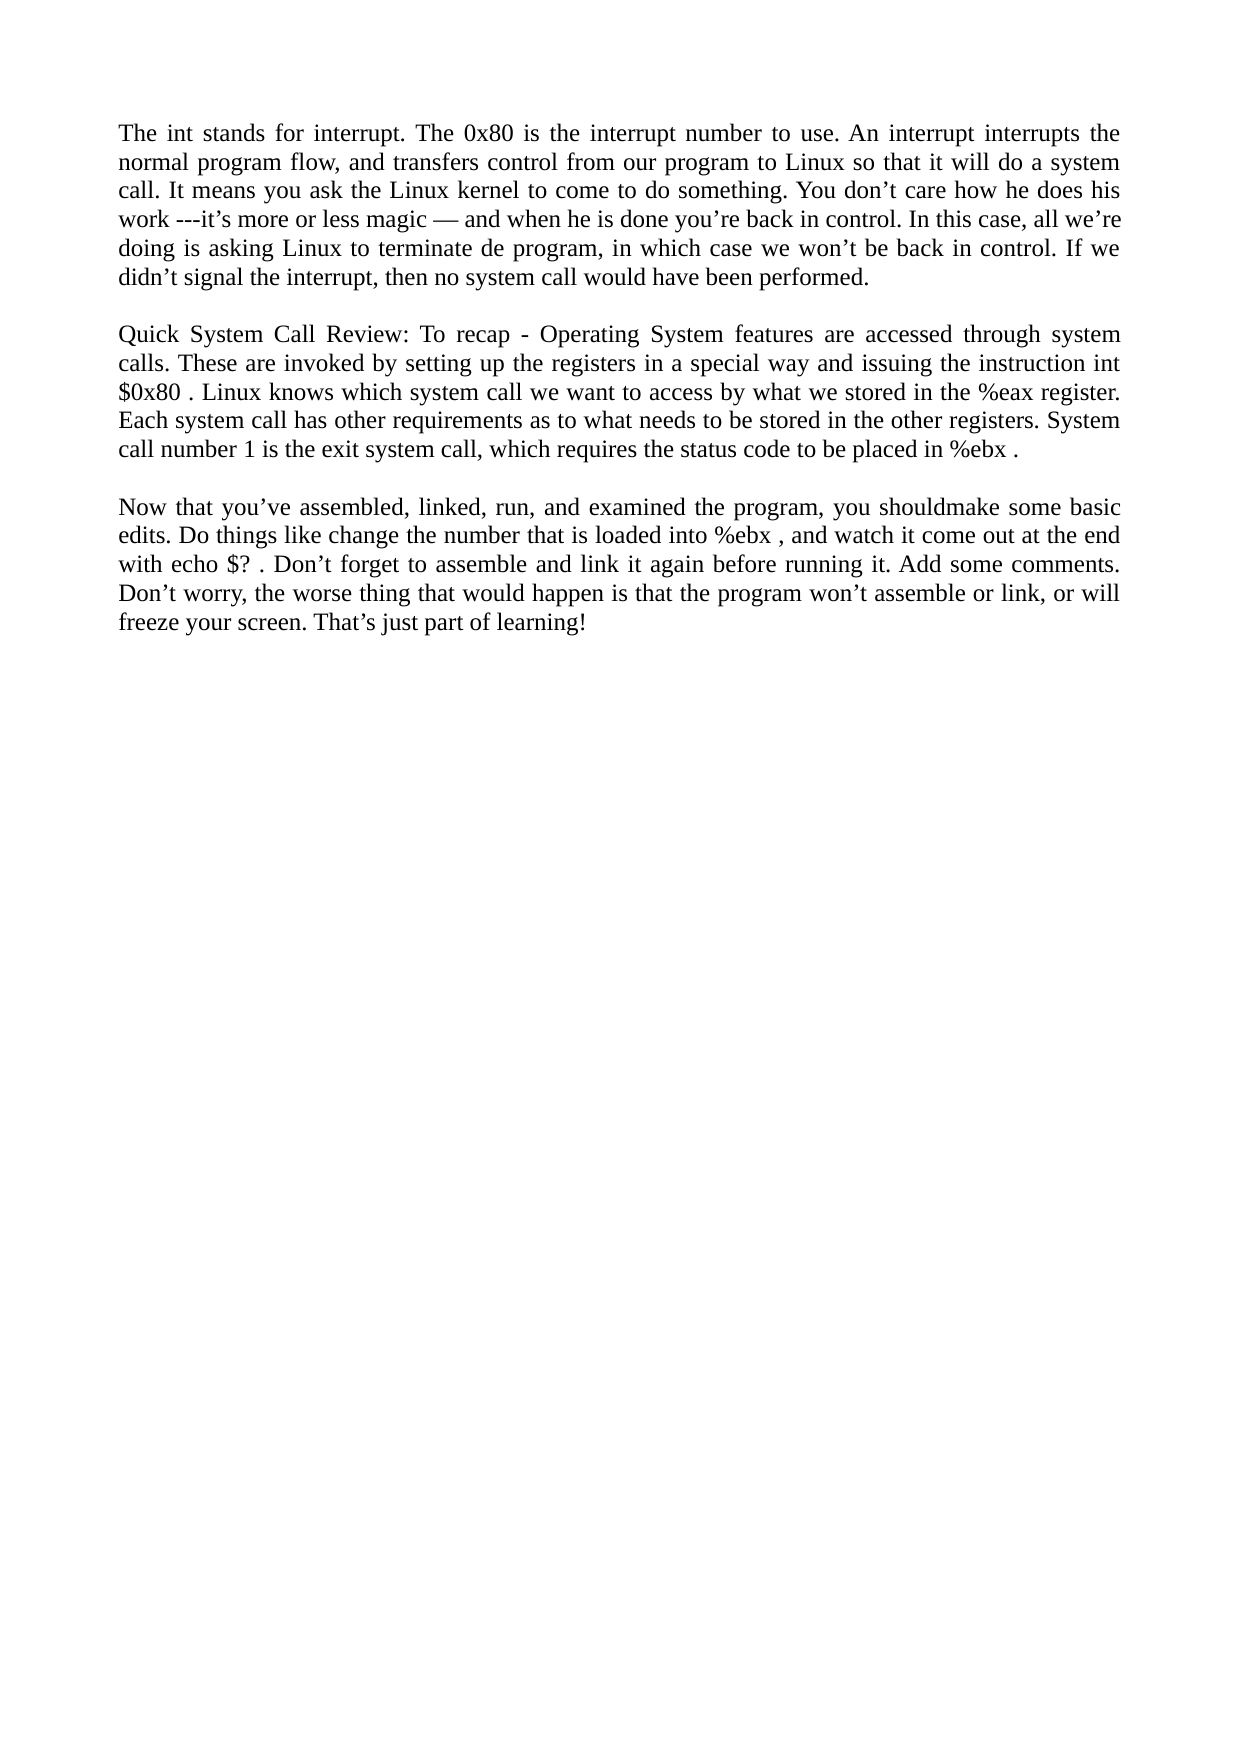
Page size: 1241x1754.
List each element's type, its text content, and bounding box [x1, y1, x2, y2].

text Now that you’ve assembled, linked, run, and examined the program, you shouldmake some basic edits. Do things like change the number that is loaded into %ebx , and watch it come out at the end with echo $? . Don’t forget to assemble and link it again before running it. Add some comments. Don’t worry, the worse thing that would happen is that the program won’t assemble or link, or will freeze your screen. That’s just part of learning! [118, 492, 1122, 636]
text The int stands for interrupt. The 0x80 is the interrupt number to use. An interrupt interrupts the normal program flow, and transfers control from our program to Linux so that it will do a system call. It means you ask the Linux kernel to come to do something. You don’t care how he does his work ---it’s more or less magic — and when he is done you’re back in control. In this case, all we’re doing is asking Linux to terminate de program, in which case we won’t be back in control. If we didn’t signal the interrupt, then no system call would have been performed. [118, 118, 1122, 291]
text Quick System Call Review: To recap - Operating System features are accessed through system calls. These are invoked by setting up the registers in a special way and issuing the instruction int $0x80 . Linux knows which system call we want to access by what we stored in the %eax register. Each system call has other requirements as to what needs to be stored in the other registers. System call number 1 is the exit system call, which requires the status code to be placed in %ebx . [118, 319, 1122, 463]
